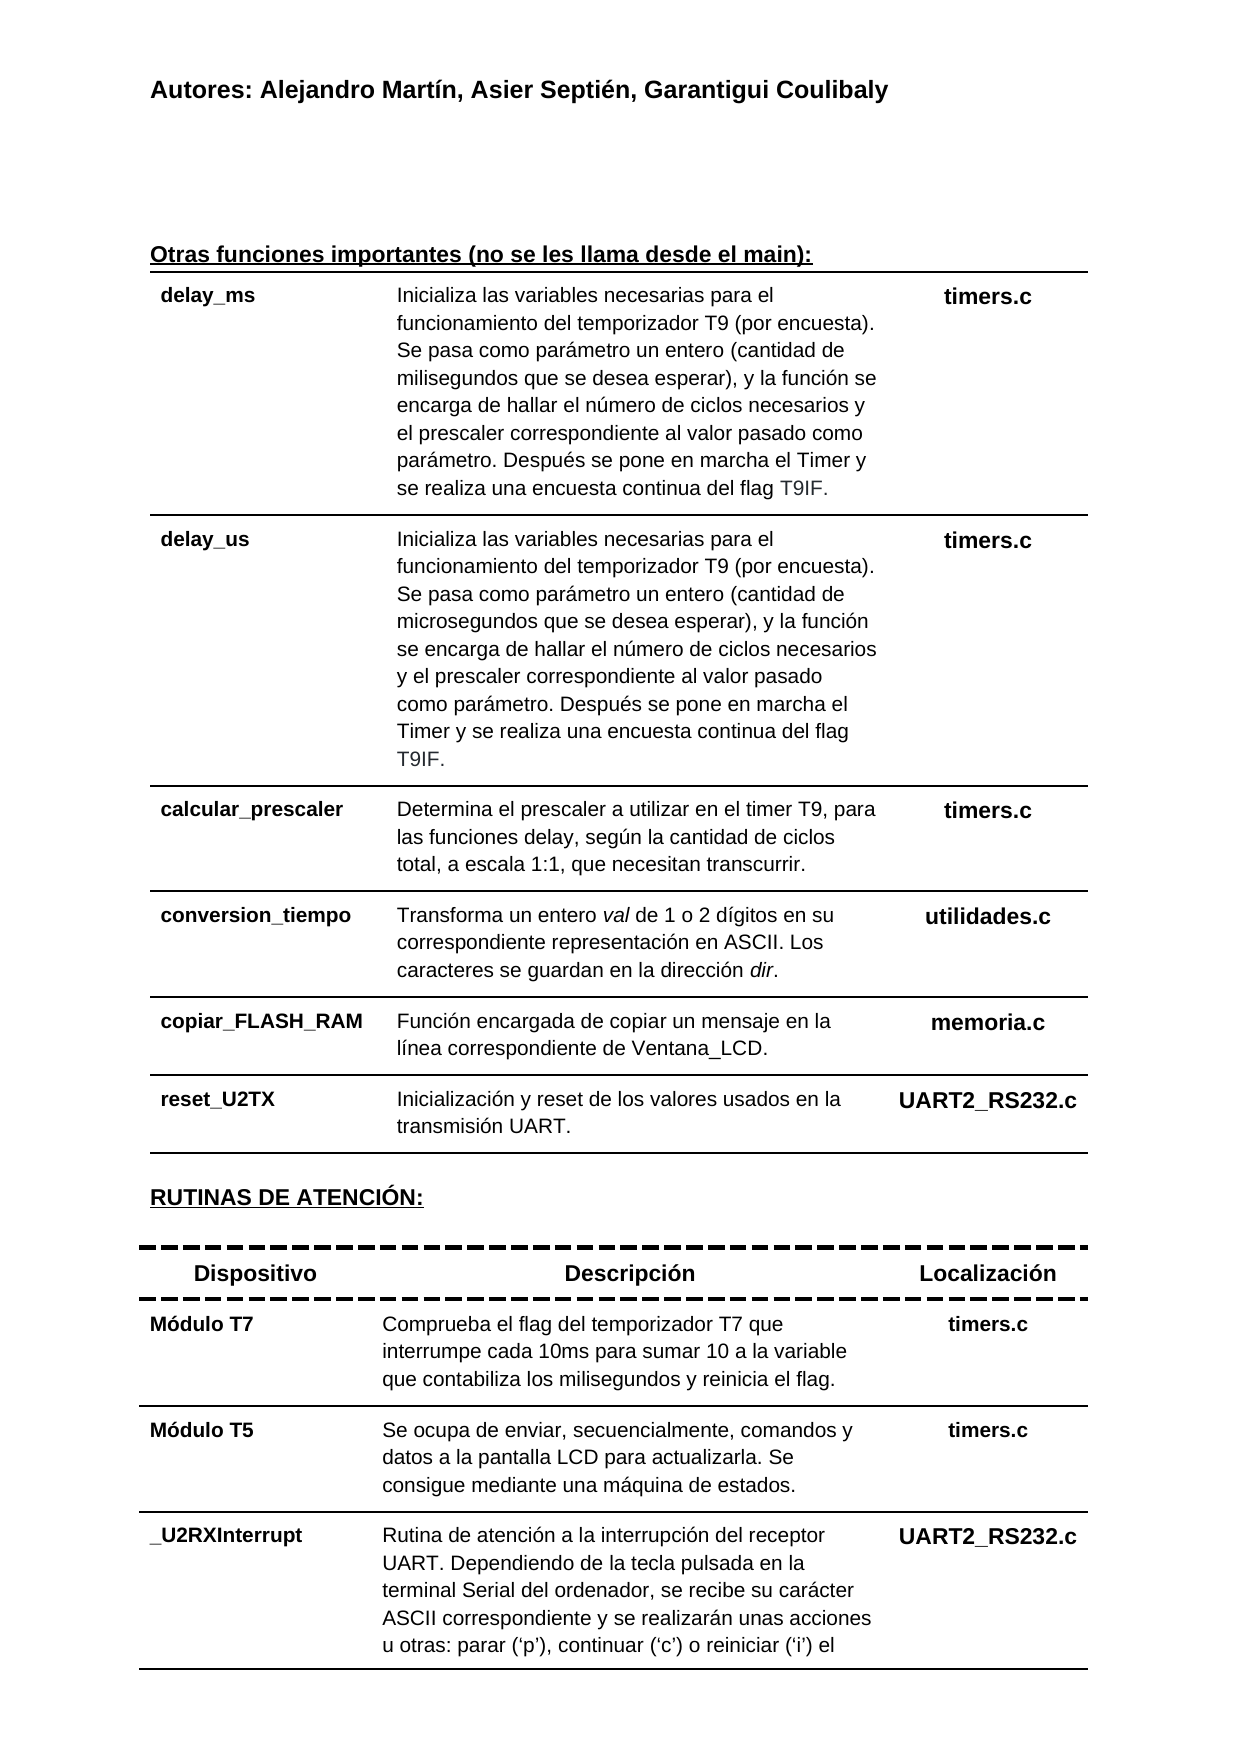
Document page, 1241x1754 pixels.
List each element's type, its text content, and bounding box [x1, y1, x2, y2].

table_cell UART2_RS232.c [888, 1076, 1087, 1152]
table_cell Se ocupa de enviar, secuencialmente, comandos y datos a la pantalla LCD para actualizarla. Se consigue mediante una máquina de estados. [372, 1407, 888, 1511]
table_cell Inicializa las variables necesarias para el funcionamiento del temporizador T9 (por encuesta). Se pasa como parámetro un entero (cantidad de microsegundos que se desea esperar), y la función se encarga de hallar el número de ciclos necesarios y el prescaler correspondiente al valor pasado como parámetro. Después se pone en marcha el Timer y se realiza una encuesta continua del flag T9IF. [386, 516, 888, 785]
table_header timers.c [888, 273, 1087, 514]
text Otras funciones importantes (no se les llama desde el main): [150, 241, 1090, 267]
table_cell _U2RXInterrupt [139, 1513, 372, 1668]
table_cell timers.c [888, 1297, 1087, 1405]
table_cell conversion_tiempo [150, 892, 386, 996]
table_cell Comprueba el flag del temporizador T7 que interrumpe cada 10ms para sumar 10 a la variable que contabiliza los milisegundos y reinicia el flag. [372, 1297, 888, 1405]
table_header delay_ms [150, 273, 386, 514]
table_cell Inicialización y reset de los valores usados en la transmisión UART. [386, 1076, 888, 1152]
table_header Descripción [372, 1245, 888, 1297]
table_cell timers.c [888, 516, 1087, 785]
table_header Dispositivo [139, 1245, 372, 1297]
table_cell Transforma un entero val de 1 o 2 dígitos en su correspondiente representación en ASCII. Los caracteres se guardan en la dirección dir. [386, 892, 888, 996]
table_cell Rutina de atención a la interrupción del receptor UART. Dependiendo de la tecla pulsada en la terminal Serial del ordenador, se recibe su carácter ASCII correspondiente y se realizarán unas acciones u otras: parar (‘p’), continuar (‘c’) o reiniciar (‘i’) el [372, 1513, 888, 1668]
table_cell Módulo T5 [139, 1407, 372, 1511]
table_header Inicializa las variables necesarias para el funcionamiento del temporizador T9 (por encuesta). Se pasa como parámetro un entero (cantidad de milisegundos que se desea esperar), y la función se encarga de hallar el número de ciclos necesarios y el prescaler correspondiente al valor pasado como parámetro. Después se pone en marcha el Timer y se realiza una encuesta continua del flag T9IF. [386, 273, 888, 514]
table_cell timers.c [888, 787, 1087, 890]
table_cell Función encargada de copiar un mensaje en la línea correspondiente de Ventana_LCD. [386, 998, 888, 1074]
table_cell calcular_prescaler [150, 787, 386, 890]
table_header Localización [888, 1245, 1087, 1297]
table_cell delay_us [150, 516, 386, 785]
text RUTINAS DE ATENCIÓN: [150, 1184, 1090, 1211]
table_cell Módulo T7 [139, 1297, 372, 1405]
table_cell utilidades.c [888, 892, 1087, 996]
table_cell copiar_FLASH_RAM [150, 998, 386, 1074]
table_cell reset_U2TX [150, 1076, 386, 1152]
table_cell UART2_RS232.c [888, 1513, 1087, 1668]
table_cell timers.c [888, 1407, 1087, 1511]
table_cell memoria.c [888, 998, 1087, 1074]
table_cell Determina el prescaler a utilizar en el timer T9, para las funciones delay, según la cantidad de ciclos total, a escala 1:1, que necesitan transcurrir. [386, 787, 888, 890]
